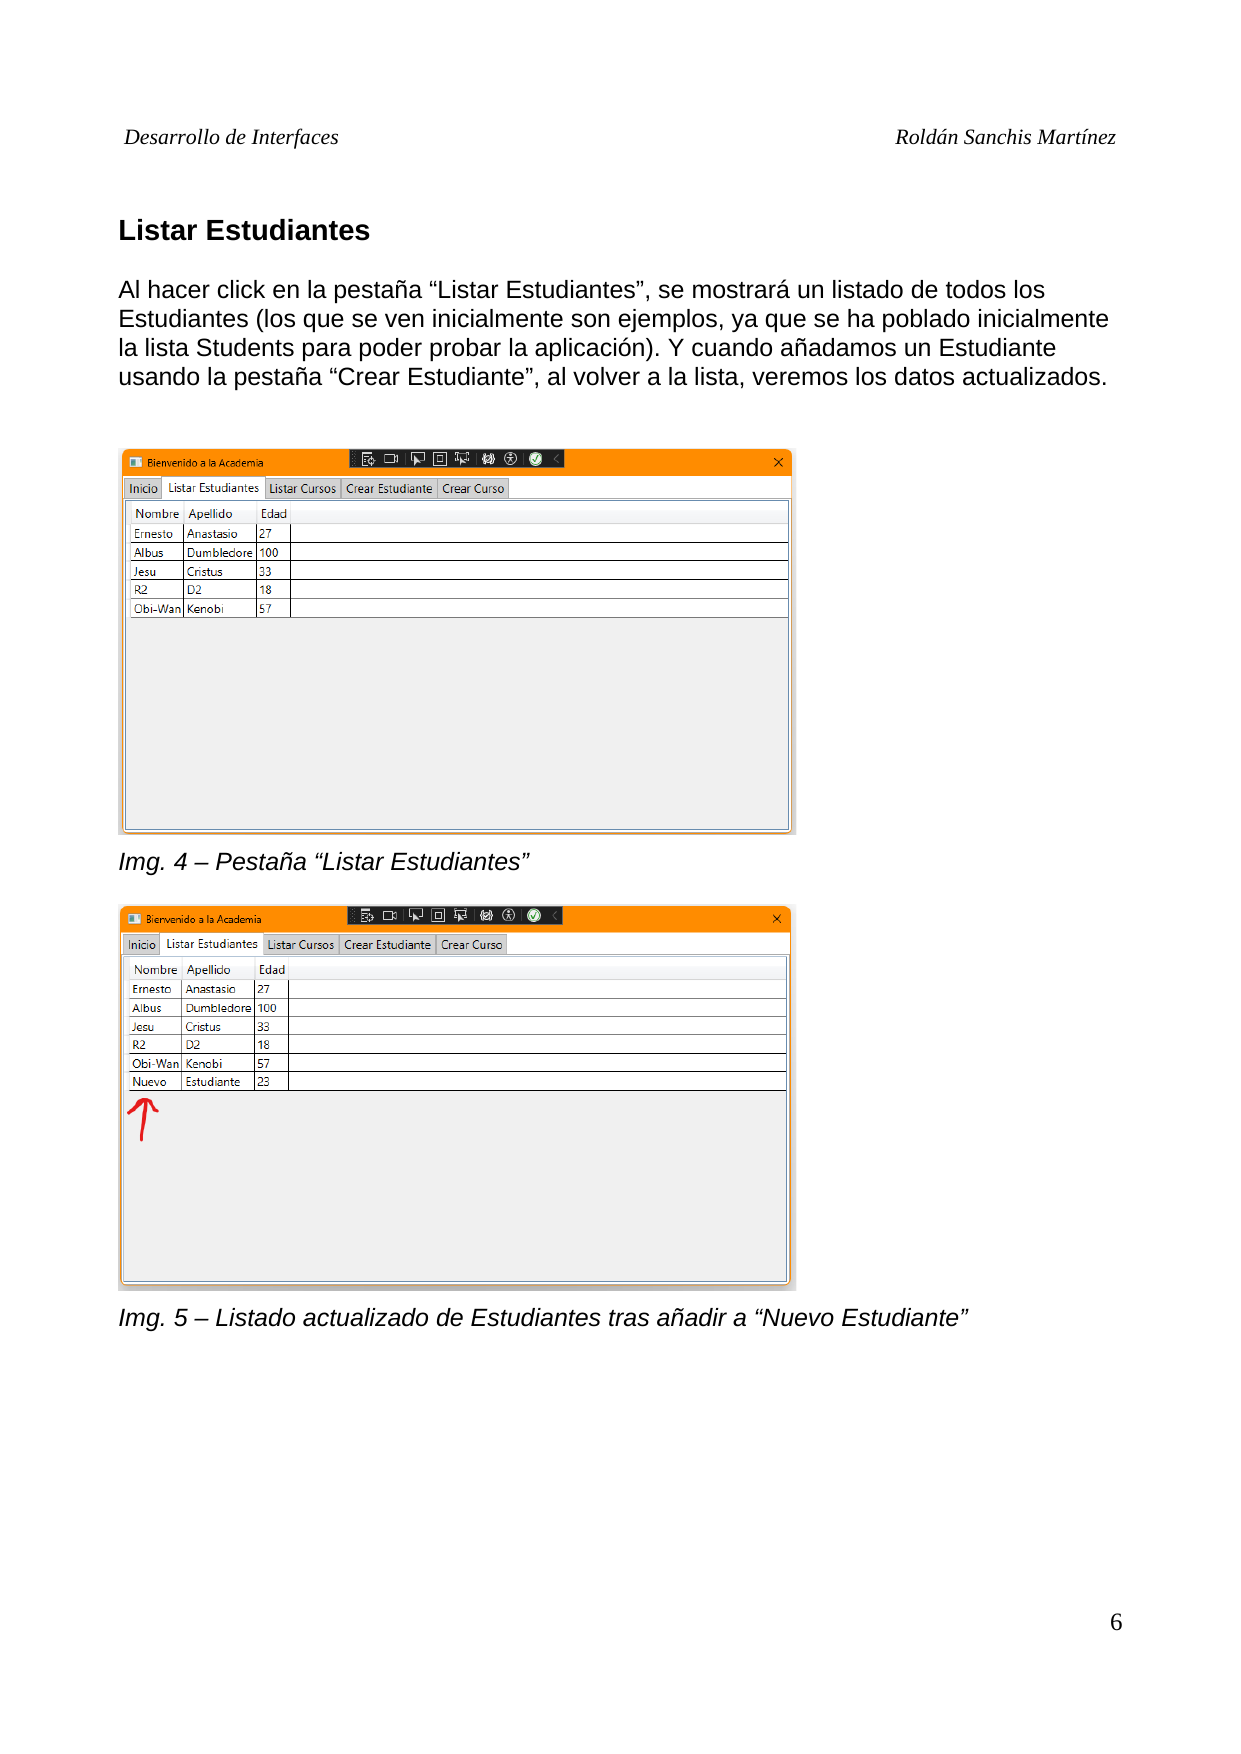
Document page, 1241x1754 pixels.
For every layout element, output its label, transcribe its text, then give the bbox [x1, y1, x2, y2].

text Al hacer click en la pestaña “Listar Estudiantes”, se mostrará un listado de todos los Estudiantes (los que se ven inicialmente son ejemplos, ya que se ha poblado inicialmente la lista Students para poder probar la aplicación). Y cuando añadamos un Estudiante usando la pestaña “Crear Estudiante”, al volver a la lista, veremos los datos actualizados. [118, 276, 1122, 391]
text Img. 4 – Pestaña “Listar Estudiantes” [118, 847, 1122, 1303]
picture [118, 448, 797, 835]
text Listar Estudiantes [118, 213, 1122, 247]
picture [118, 904, 797, 1291]
text Img. 5 – Listado actualizado de Estudiantes tras añadir a “Nuevo Estudiante” [118, 1303, 1122, 1360]
